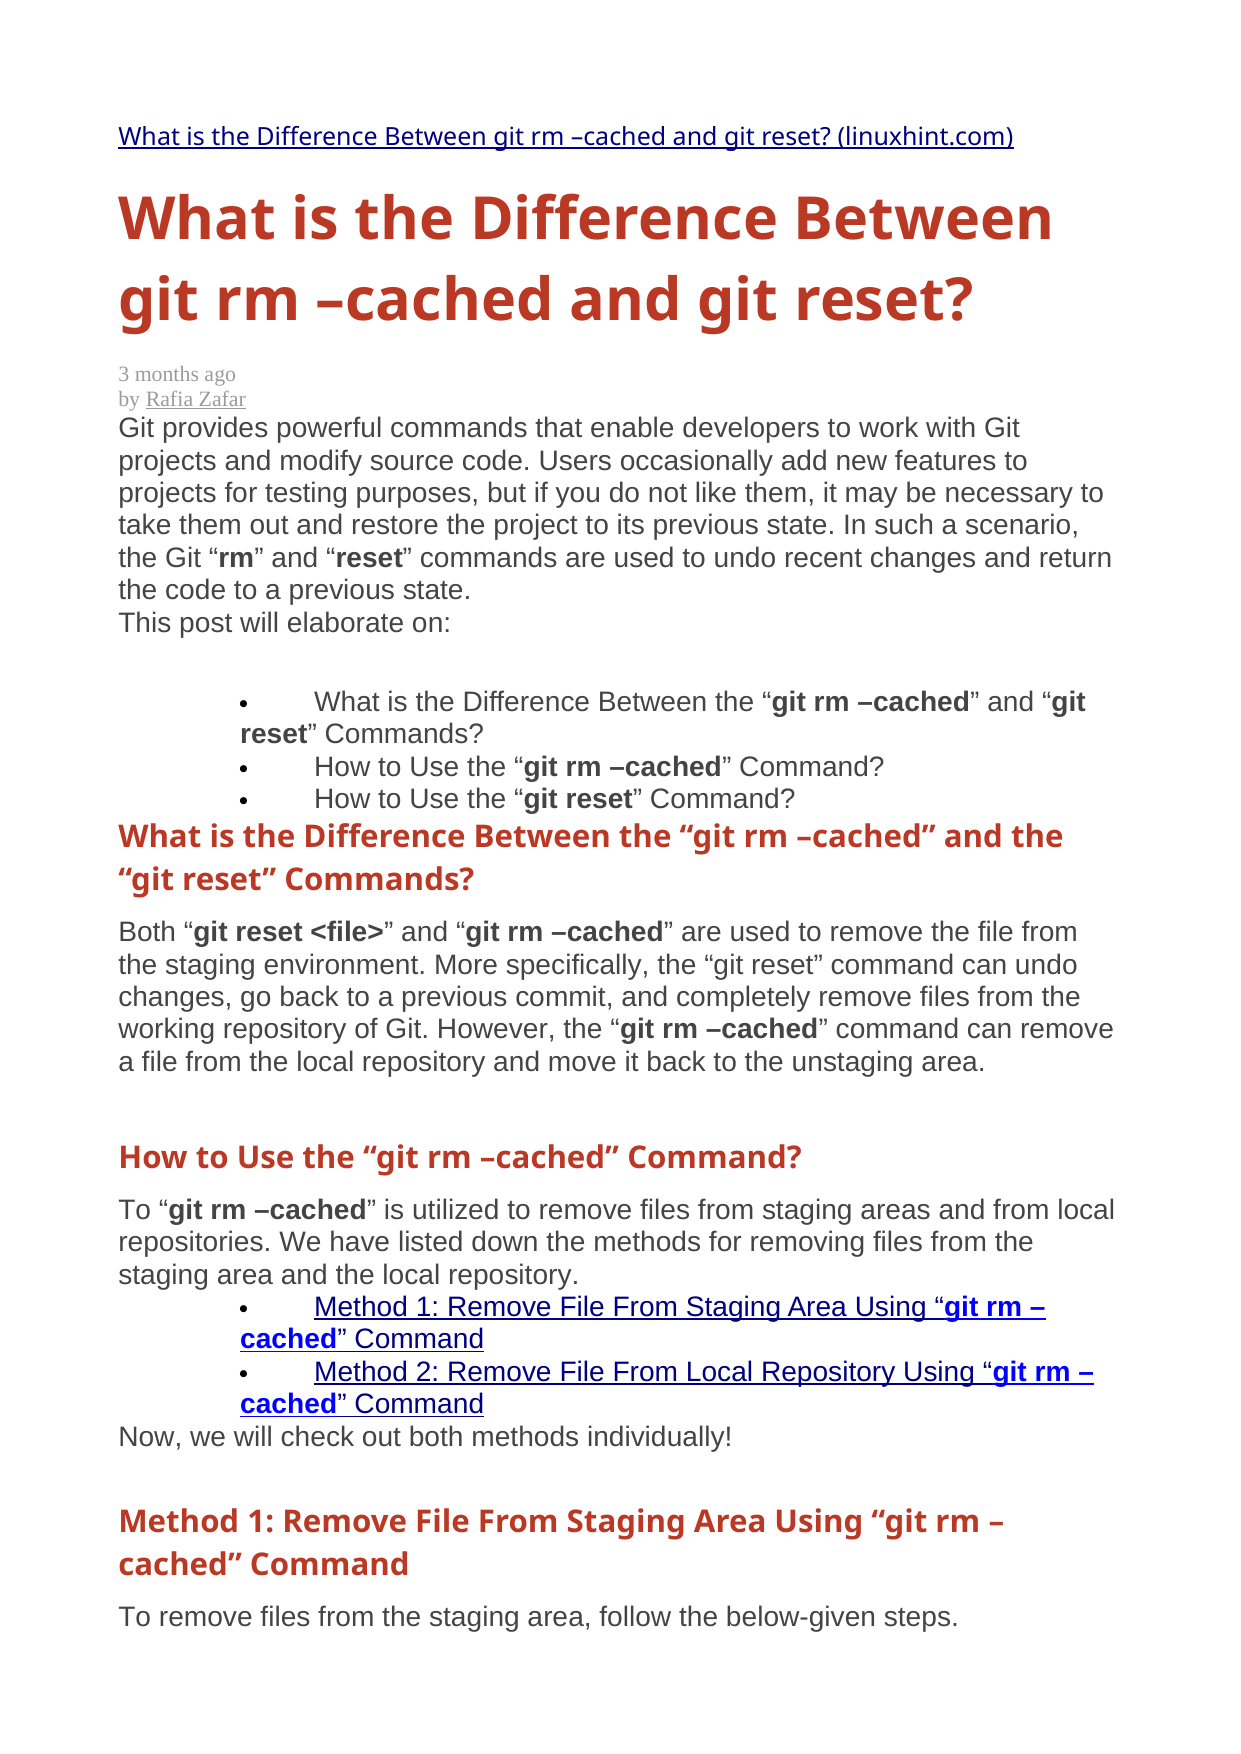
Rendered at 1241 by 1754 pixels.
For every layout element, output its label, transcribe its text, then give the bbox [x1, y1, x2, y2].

text What is the Difference Between git rm –cached and git reset? (linuxhint.com) [118, 118, 1122, 152]
text Now, we will check out both methods individually! [118, 1420, 1122, 1452]
list How to Use the “git rm –cached” Command? [240, 749, 1122, 782]
text Git provides powerful commands that enable developers to work with Git projects and modify source code. Users occasionally add new features to projects for testing purposes, but if you do not like them, it may be necessary to take them out and restore the project to its previous state. In such a scenario, the Git “rm” and “reset” commands are used to undo recent changes and return the code to a previous state. [118, 411, 1122, 606]
subtitle What is the Difference Between git rm –cached and git reset? [118, 176, 1122, 337]
text This post will elaborate on: [118, 606, 1122, 638]
text To “git rm –cached” is utilized to remove files from staging areas and from local repositories. We have listed down the methods for removing files from the staging area and the local repository. [118, 1193, 1122, 1290]
text To remove files from the staging area, follow the below-given steps. [118, 1600, 1122, 1632]
text Both “git reset <file>” and “git rm –cached” are used to remove the file from the staging environment. More specifically, the “git reset” command can undo changes, go back to a previous commit, and completely remove files from the working repository of Git. However, the “git rm –cached” command can remove a file from the local repository and move it back to the unstaging area. [118, 915, 1122, 1077]
subtitle How to Use the “git rm –cached” Command? [118, 1135, 1122, 1177]
list How to Use the “git reset” Command? [240, 782, 1122, 814]
text by Rafia Zafar [118, 386, 1122, 411]
list Method 2: Remove File From Local Repository Using “git rm –cached” Command [240, 1355, 1122, 1420]
list What is the Difference Between the “git rm –cached” and “git reset” Commands? [240, 685, 1122, 749]
subtitle What is the Difference Between the “git rm –cached” and the “git reset” Commands? [118, 814, 1122, 899]
text 3 months ago [118, 361, 1122, 386]
subtitle Method 1: Remove File From Staging Area Using “git rm –cached” Command [118, 1499, 1122, 1584]
list Method 1: Remove File From Staging Area Using “git rm –cached” Command [240, 1290, 1122, 1355]
